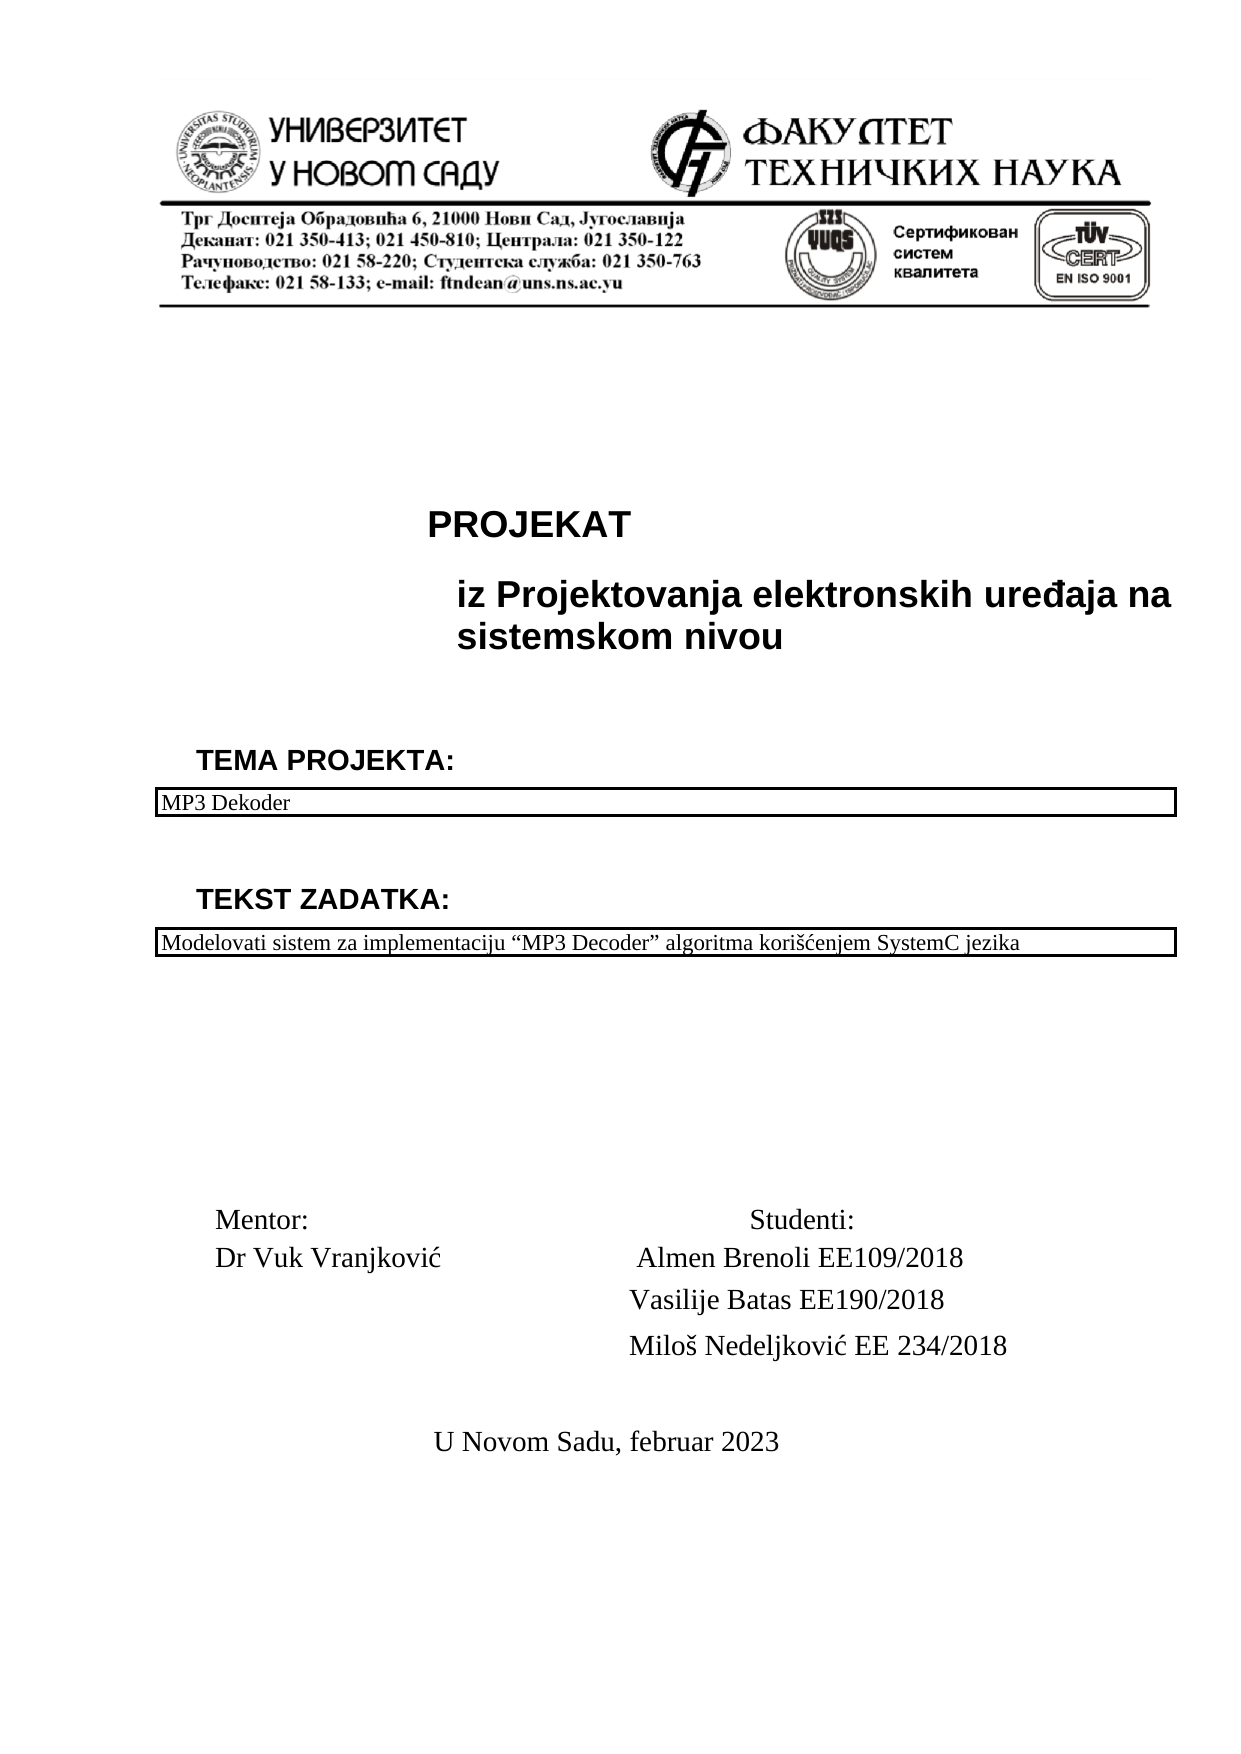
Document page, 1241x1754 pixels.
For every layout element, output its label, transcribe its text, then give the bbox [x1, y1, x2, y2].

text MP3 Dekoder [161, 790, 1174, 814]
text Modelovati sistem za implementaciju “MP3 Decoder” algoritma korišćenjem SystemC jezika [161, 930, 1174, 953]
subtitle U Novom Sadu, februar 2023 [433, 1424, 1188, 1457]
text TEKST ZADATKA: [196, 882, 1188, 916]
text TEMA PROJEKTA: [196, 743, 1188, 776]
text Dr Vuk Vranjković Almen Brenoli EE109/2018 Vasilije Batas EE190/2018 [215, 1240, 1018, 1316]
text TEKST ZADATKA: [158, 930, 389, 954]
title iz Projektovanja elektronskih uređaja na sistemskom nivou [456, 575, 1188, 657]
subtitle Mentor: Studenti: [215, 1202, 1188, 1236]
text Miloš Nedeljković EE 234/2018 [215, 1328, 1018, 1362]
title PROJEKAT [102, 502, 956, 545]
